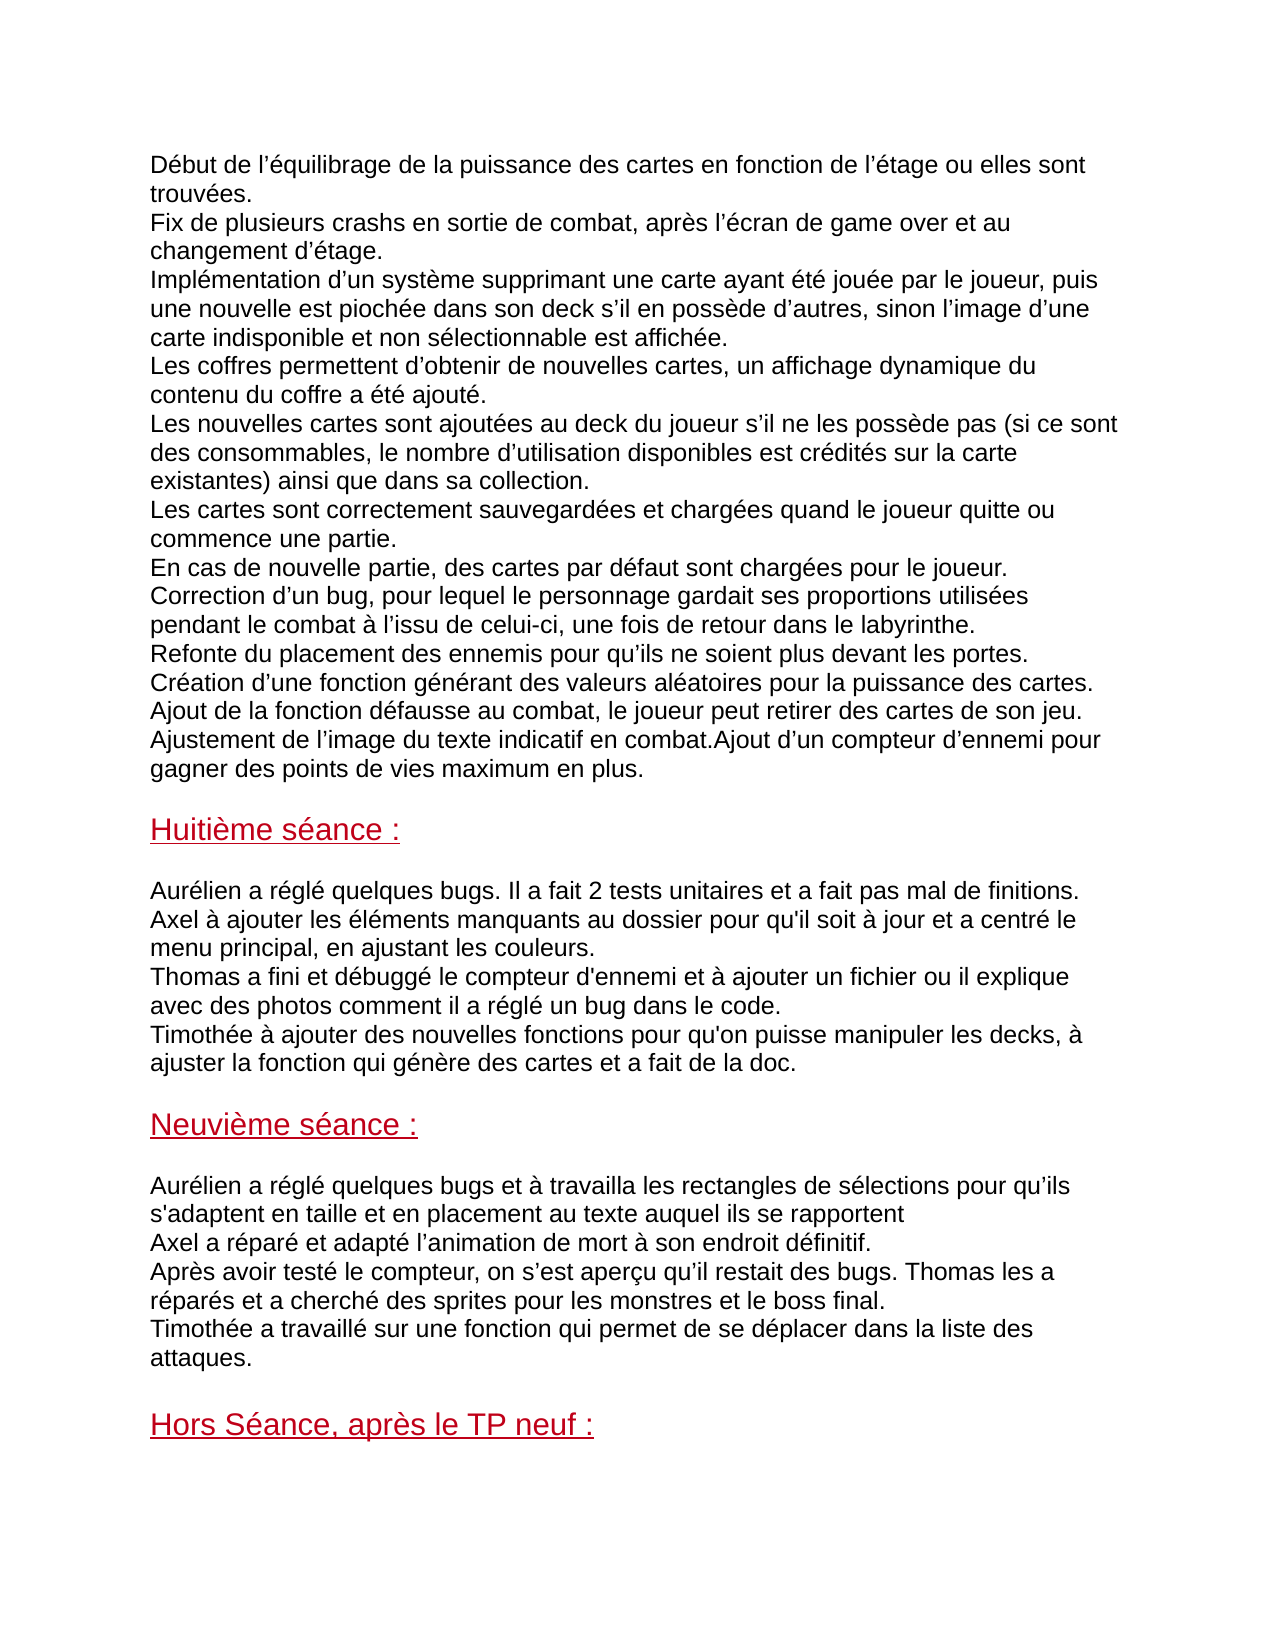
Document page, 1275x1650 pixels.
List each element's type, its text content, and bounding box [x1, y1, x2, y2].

text Implémentation d’un système supprimant une carte ayant été jouée par le joueur, puis une nouvelle est piochée dans son deck s’il en possède d’autres, sinon l’image d’une carte indisponible et non sélectionnable est affichée. [150, 265, 1125, 351]
text Hors Séance, après le TP neuf : [150, 1406, 1125, 1442]
text Correction d’un bug, pour lequel le personnage gardait ses proportions utilisées pendant le combat à l’issu de celui-ci, une fois de retour dans le labyrinthe. [150, 581, 1125, 639]
text Huitième séance : [150, 811, 1125, 847]
text Timothée à ajouter des nouvelles fonctions pour qu'on puisse manipuler les decks, à ajuster la fonction qui génère des cartes et a fait de la doc. [150, 1020, 1125, 1077]
text Fix de plusieurs crashs en sortie de combat, après l’écran de game over et au changement d’étage. [150, 207, 1125, 265]
text Refonte du placement des ennemis pour qu’ils ne soient plus devant les portes. [150, 639, 1125, 667]
text Début de l’équilibrage de la puissance des cartes en fonction de l’étage ou elles sont trouvées. [150, 150, 1125, 207]
text Neuvième séance : [150, 1106, 1125, 1142]
text Création d’une fonction générant des valeurs aléatoires pour la puissance des cartes. [150, 667, 1125, 696]
text Thomas a fini et débuggé le compteur d'ennemi et à ajouter un fichier ou il explique avec des photos comment il a réglé un bug dans le code. [150, 962, 1125, 1020]
text Aurélien a réglé quelques bugs. Il a fait 2 tests unitaires et a fait pas mal de finitions. [150, 876, 1125, 905]
text Aurélien a réglé quelques bugs et à travailla les rectangles de sélections pour qu’ils s'adaptent en taille et en placement au texte auquel ils se rapportent [150, 1171, 1125, 1228]
text En cas de nouvelle partie, des cartes par défaut sont chargées pour le joueur. [150, 552, 1125, 581]
text Axel a réparé et adapté l’animation de mort à son endroit définitif. [150, 1228, 1125, 1257]
text Axel à ajouter les éléments manquants au dossier pour qu'il soit à jour et a centré le menu principal, en ajustant les couleurs. [150, 905, 1125, 962]
text Les cartes sont correctement sauvegardées et chargées quand le joueur quitte ou commence une partie. [150, 495, 1125, 552]
text Après avoir testé le compteur, on s’est aperçu qu’il restait des bugs. Thomas les a réparés et a cherché des sprites pour les monstres et le boss final. [150, 1257, 1125, 1314]
text Les nouvelles cartes sont ajoutées au deck du joueur s’il ne les possède pas (si ce sont des consommables, le nombre d’utilisation disponibles est crédités sur la carte existantes) ainsi que dans sa collection. [150, 409, 1125, 495]
text Les coffres permettent d’obtenir de nouvelles cartes, un affichage dynamique du contenu du coffre a été ajouté. [150, 351, 1125, 409]
text Ajustement de l’image du texte indicatif en combat. Ajout d’un compteur d’ennemi pour gagner des points de vies maximum en plus. [150, 725, 1125, 782]
text Ajout de la fonction défausse au combat, le joueur peut retirer des cartes de son jeu. [150, 696, 1125, 725]
text Timothée a travaillé sur une fonction qui permet de se déplacer dans la liste des attaques. [150, 1314, 1125, 1372]
